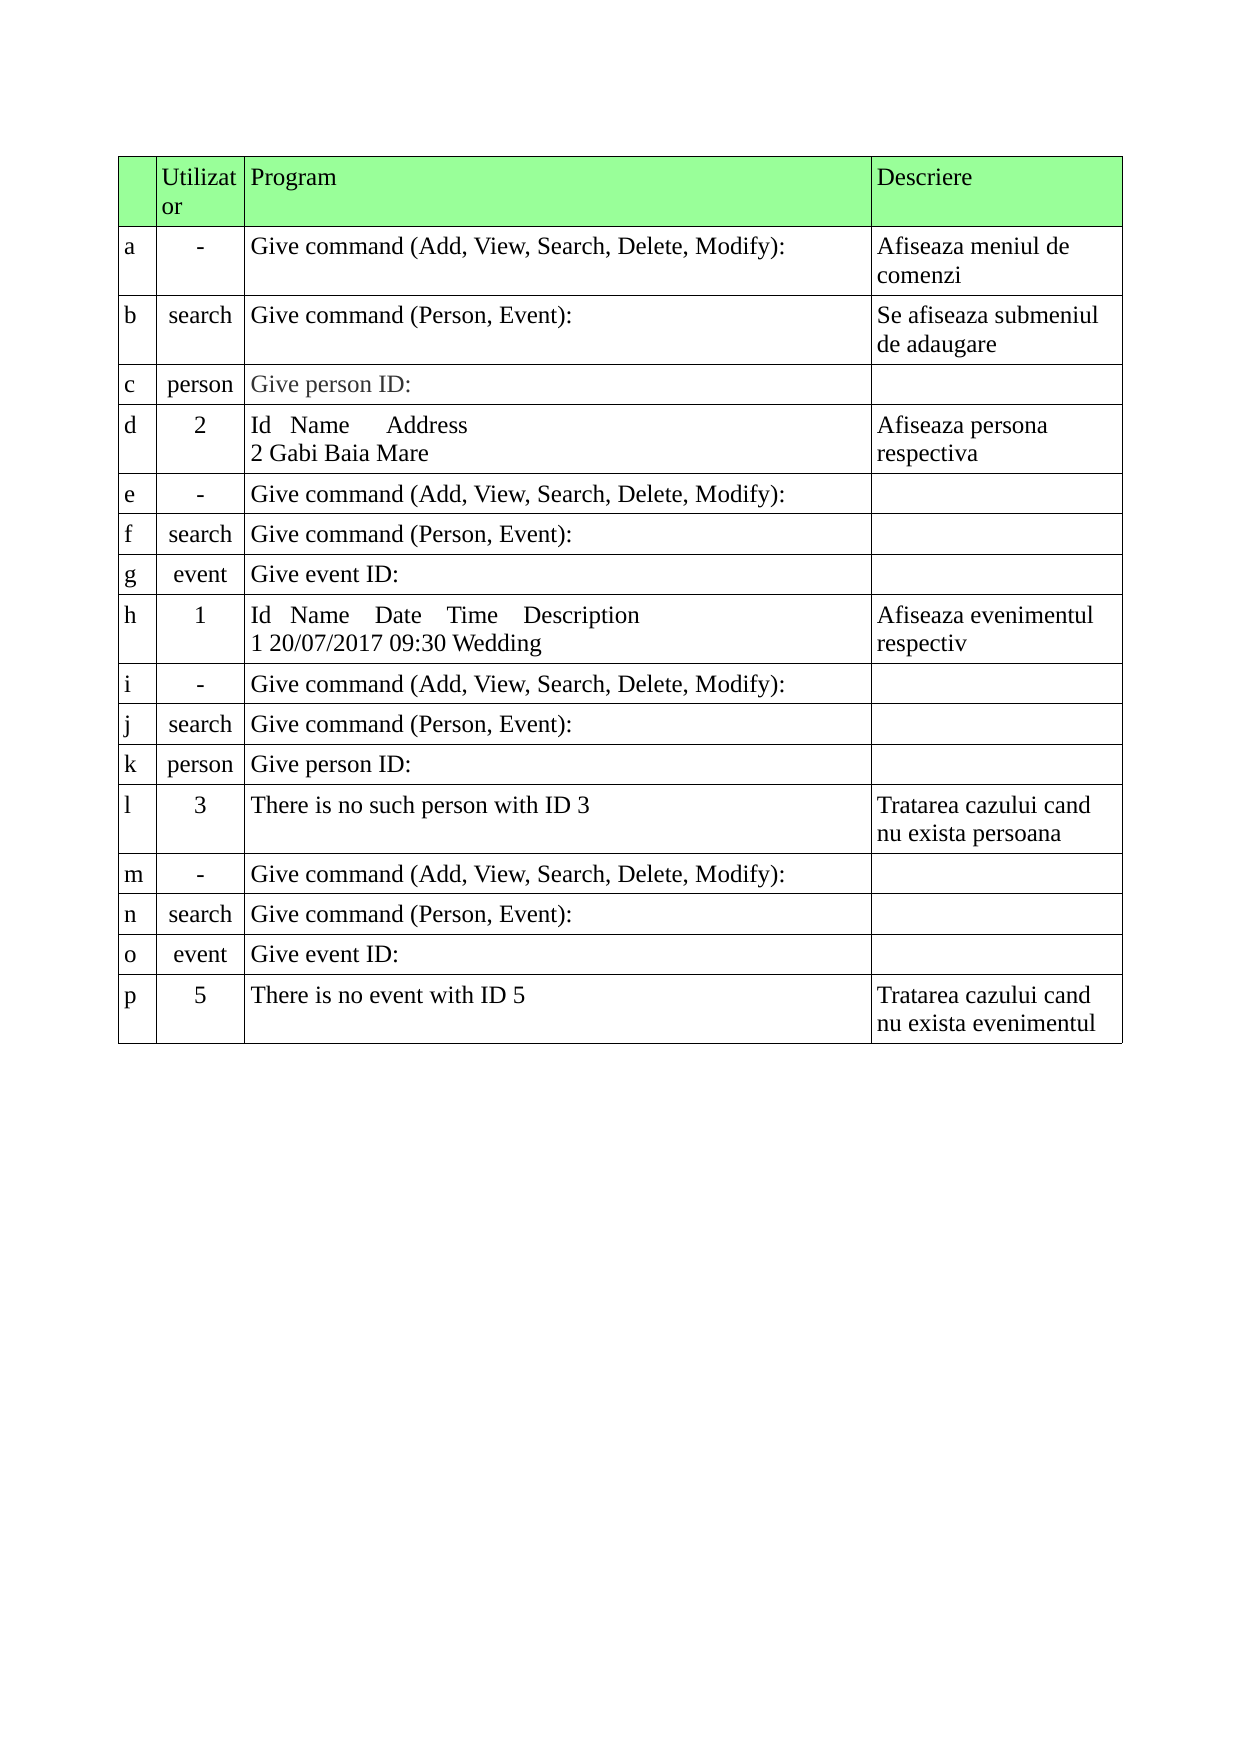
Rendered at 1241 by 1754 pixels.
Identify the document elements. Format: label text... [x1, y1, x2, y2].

table_cell p [119, 975, 156, 1043]
table_cell Give command (Add, View, Search, Delete, Modify): [245, 474, 871, 513]
table_header Descriere [872, 157, 1122, 226]
table_cell Give command (Add, View, Search, Delete, Modify): [245, 227, 871, 294]
table_cell [872, 555, 1122, 594]
table_cell Give command (Add, View, Search, Delete, Modify): [245, 664, 871, 703]
table_cell - [157, 474, 244, 513]
table_cell Give person ID: [245, 745, 871, 784]
table_cell search [157, 894, 244, 934]
table_cell Give command (Person, Event): [245, 296, 871, 364]
table_cell l [119, 785, 156, 853]
table_cell a [119, 227, 156, 294]
table_cell - [157, 664, 244, 703]
table_cell 2 [157, 405, 244, 473]
table_cell There is no such person with ID 3 [245, 785, 871, 853]
table_cell Se afiseaza submeniul de adaugare [872, 296, 1122, 364]
table_cell Afiseaza persona respectiva [872, 405, 1122, 473]
table_cell Give event ID: [245, 555, 871, 594]
table_cell Give person ID: [245, 365, 871, 404]
table_cell [872, 854, 1122, 893]
table_cell Give event ID: [245, 935, 871, 974]
table_cell person [157, 745, 244, 784]
table_cell g [119, 555, 156, 594]
table_cell Tratarea cazului cand nu exista persoana [872, 785, 1122, 853]
table_cell i [119, 664, 156, 703]
table_cell - [157, 854, 244, 893]
table_cell - [157, 227, 244, 294]
table_header [119, 157, 156, 226]
table_cell [872, 704, 1122, 744]
table_cell b [119, 296, 156, 364]
table_cell e [119, 474, 156, 513]
table_cell Give command (Add, View, Search, Delete, Modify): [245, 854, 871, 893]
table_cell Afiseaza meniul de comenzi [872, 227, 1122, 294]
table_cell h [119, 595, 156, 663]
table_cell Tratarea cazului cand nu exista evenimentul [872, 975, 1122, 1043]
table_cell search [157, 704, 244, 744]
table_cell [872, 935, 1122, 974]
table_cell [872, 474, 1122, 513]
table_header Program [245, 157, 871, 226]
table_cell Id Name Address 2 Gabi Baia Mare [245, 405, 871, 473]
table_cell [872, 745, 1122, 784]
table_cell Afiseaza evenimentul respectiv [872, 595, 1122, 663]
table_cell event [157, 935, 244, 974]
table_cell j [119, 704, 156, 744]
table_cell 5 [157, 975, 244, 1043]
table_cell f [119, 514, 156, 554]
table_cell c [119, 365, 156, 404]
table_cell search [157, 514, 244, 554]
table_cell 1 [157, 595, 244, 663]
table_cell [872, 365, 1122, 404]
table_cell person [157, 365, 244, 404]
table_cell Give command (Person, Event): [245, 704, 871, 744]
table_cell There is no event with ID 5 [245, 975, 871, 1043]
table_cell event [157, 555, 244, 594]
table_cell n [119, 894, 156, 934]
table_cell [872, 514, 1122, 554]
table_cell [872, 894, 1122, 934]
table_cell 3 [157, 785, 244, 853]
table_cell k [119, 745, 156, 784]
table_cell o [119, 935, 156, 974]
table_cell m [119, 854, 156, 893]
table_header Utilizator [157, 157, 244, 226]
table_cell d [119, 405, 156, 473]
table_cell Give command (Person, Event): [245, 514, 871, 554]
table_cell [872, 664, 1122, 703]
table_cell search [157, 296, 244, 364]
table_cell Id Name Date Time Description 1 20/07/2017 09:30 Wedding [245, 595, 871, 663]
table_cell Give command (Person, Event): [245, 894, 871, 934]
